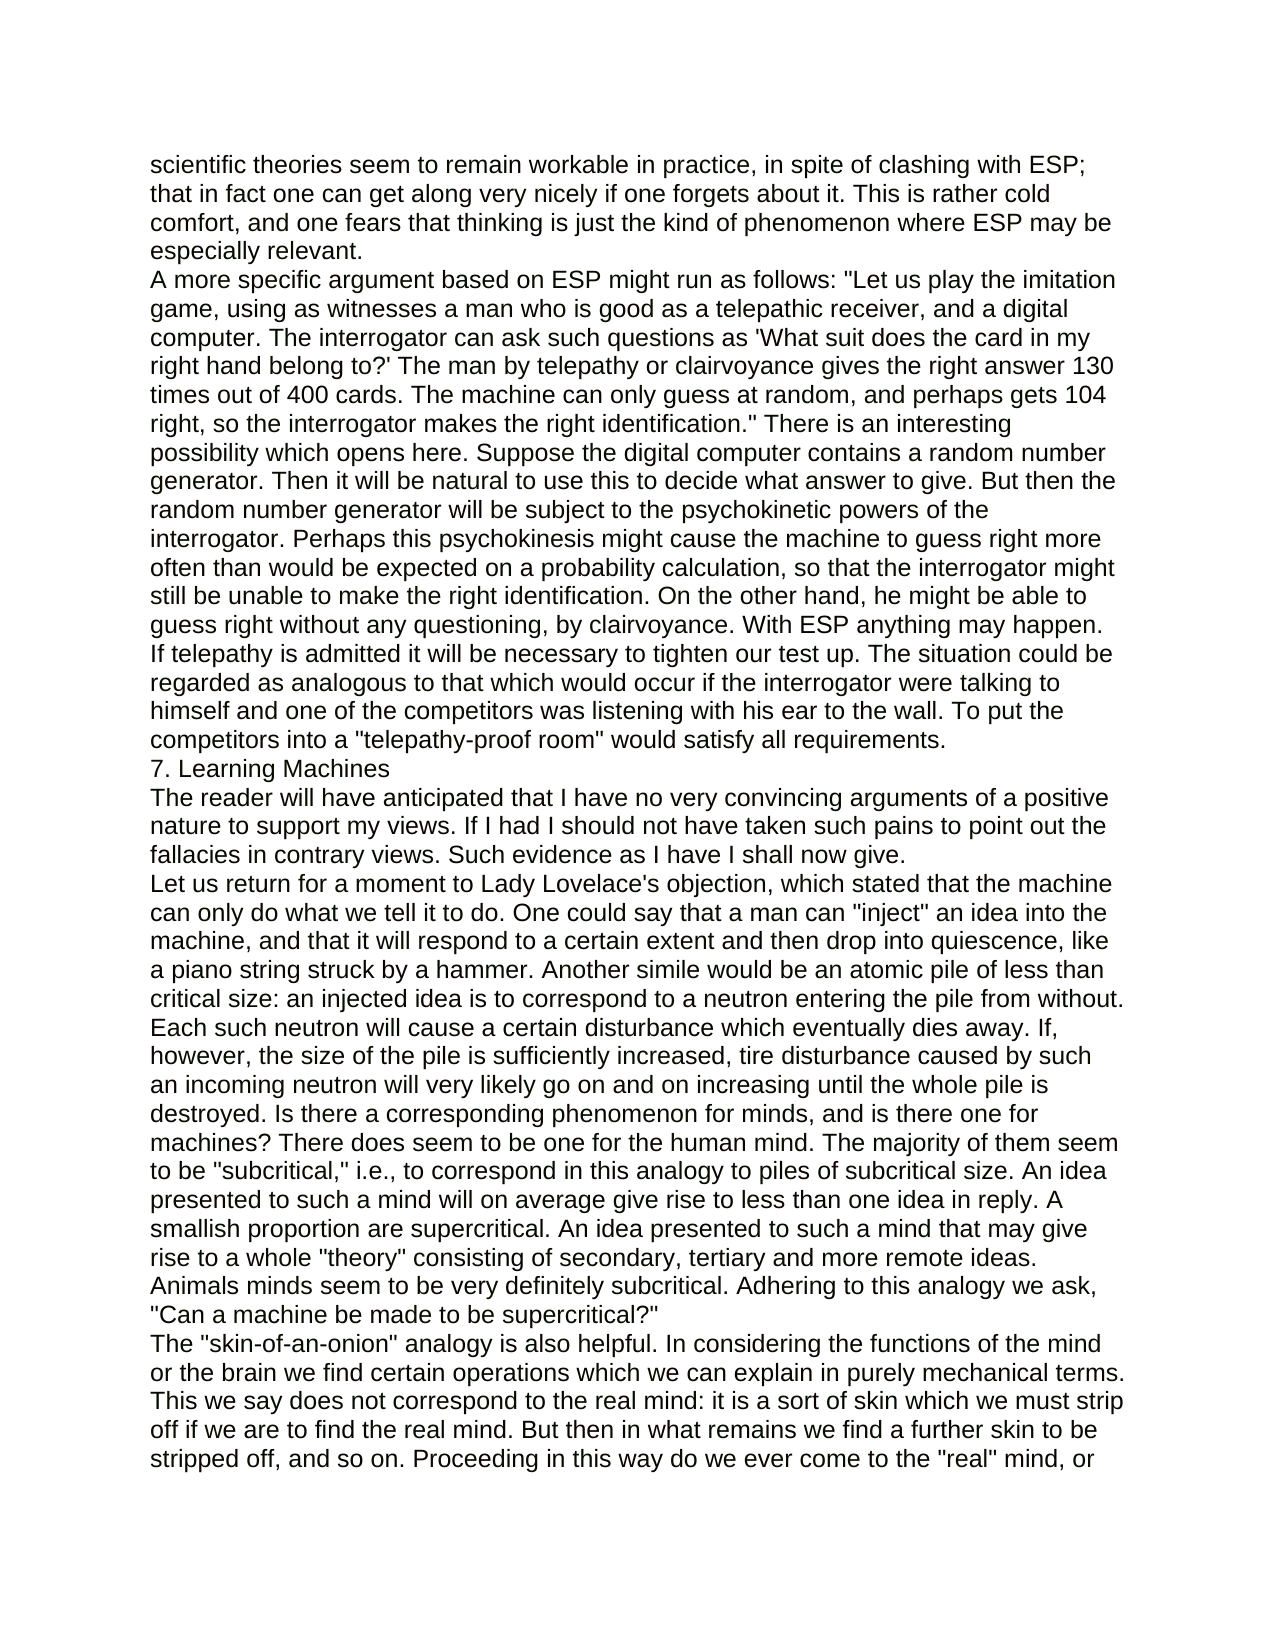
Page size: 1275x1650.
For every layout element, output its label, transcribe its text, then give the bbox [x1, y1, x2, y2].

text Let us return for a moment to Lady Lovelace's objection, which stated that the machine can only do what we tell it to do. One could say that a man can "inject" an idea into the machine, and that it will respond to a certain extent and then drop into quiescence, like a piano string struck by a hammer. Another simile would be an atomic pile of less than critical size: an injected idea is to correspond to a neutron entering the pile from without. Each such neutron will cause a certain disturbance which eventually dies away. If, however, the size of the pile is sufficiently increased, tire disturbance caused by such an incoming neutron will very likely go on and on increasing until the whole pile is destroyed. Is there a corresponding phenomenon for minds, and is there one for machines? There does seem to be one for the human mind. The majority of them seem to be "subcritical," i.e., to correspond in this analogy to piles of subcritical size. An idea presented to such a mind will on average give rise to less than one idea in reply. A smallish proportion are supercritical. An idea presented to such a mind that may give rise to a whole "theory" consisting of secondary, tertiary and more remote ideas. Animals minds seem to be very definitely subcritical. Adhering to this analogy we ask, "Can a machine be made to be supercritical?" [150, 869, 1125, 1329]
text The reader will have anticipated that I have no very convincing arguments of a positive nature to support my views. If I had I should not have taken such pains to point out the fallacies in contrary views. Such evidence as I have I shall now give. [150, 782, 1125, 869]
text The "skin-of-an-onion" analogy is also helpful. In considering the functions of the mind or the brain we find certain operations which we can explain in purely mechanical terms. This we say does not correspond to the real mind: it is a sort of skin which we must strip off if we are to find the real mind. But then in what remains we find a further skin to be stripped off, and so on. Proceeding in this way do we ever come to the "real" mind, or [150, 1329, 1125, 1472]
text If telepathy is admitted it will be necessary to tighten our test up. The situation could be regarded as analogous to that which would occur if the interrogator were talking to himself and one of the competitors was listening with his ear to the wall. To put the competitors into a "telepathy-proof room" would satisfy all requirements. [150, 639, 1125, 754]
text 7. Learning Machines [150, 754, 1125, 782]
text scientific theories seem to remain workable in practice, in spite of clashing with ESP; that in fact one can get along very nicely if one forgets about it. This is rather cold comfort, and one fears that thinking is just the kind of phenomenon where ESP may be especially relevant. [150, 150, 1125, 265]
text A more specific argument based on ESP might run as follows: "Let us play the imitation game, using as witnesses a man who is good as a telepathic receiver, and a digital computer. The interrogator can ask such questions as 'What suit does the card in my right hand belong to?' The man by telepathy or clairvoyance gives the right answer 130 times out of 400 cards. The machine can only guess at random, and perhaps gets 104 right, so the interrogator makes the right identification." There is an interesting possibility which opens here. Suppose the digital computer contains a random number generator. Then it will be natural to use this to decide what answer to give. But then the random number generator will be subject to the psychokinetic powers of the interrogator. Perhaps this psychokinesis might cause the machine to guess right more often than would be expected on a probability calculation, so that the interrogator might still be unable to make the right identification. On the other hand, he might be able to guess right without any questioning, by clairvoyance. With ESP anything may happen. [150, 265, 1125, 639]
